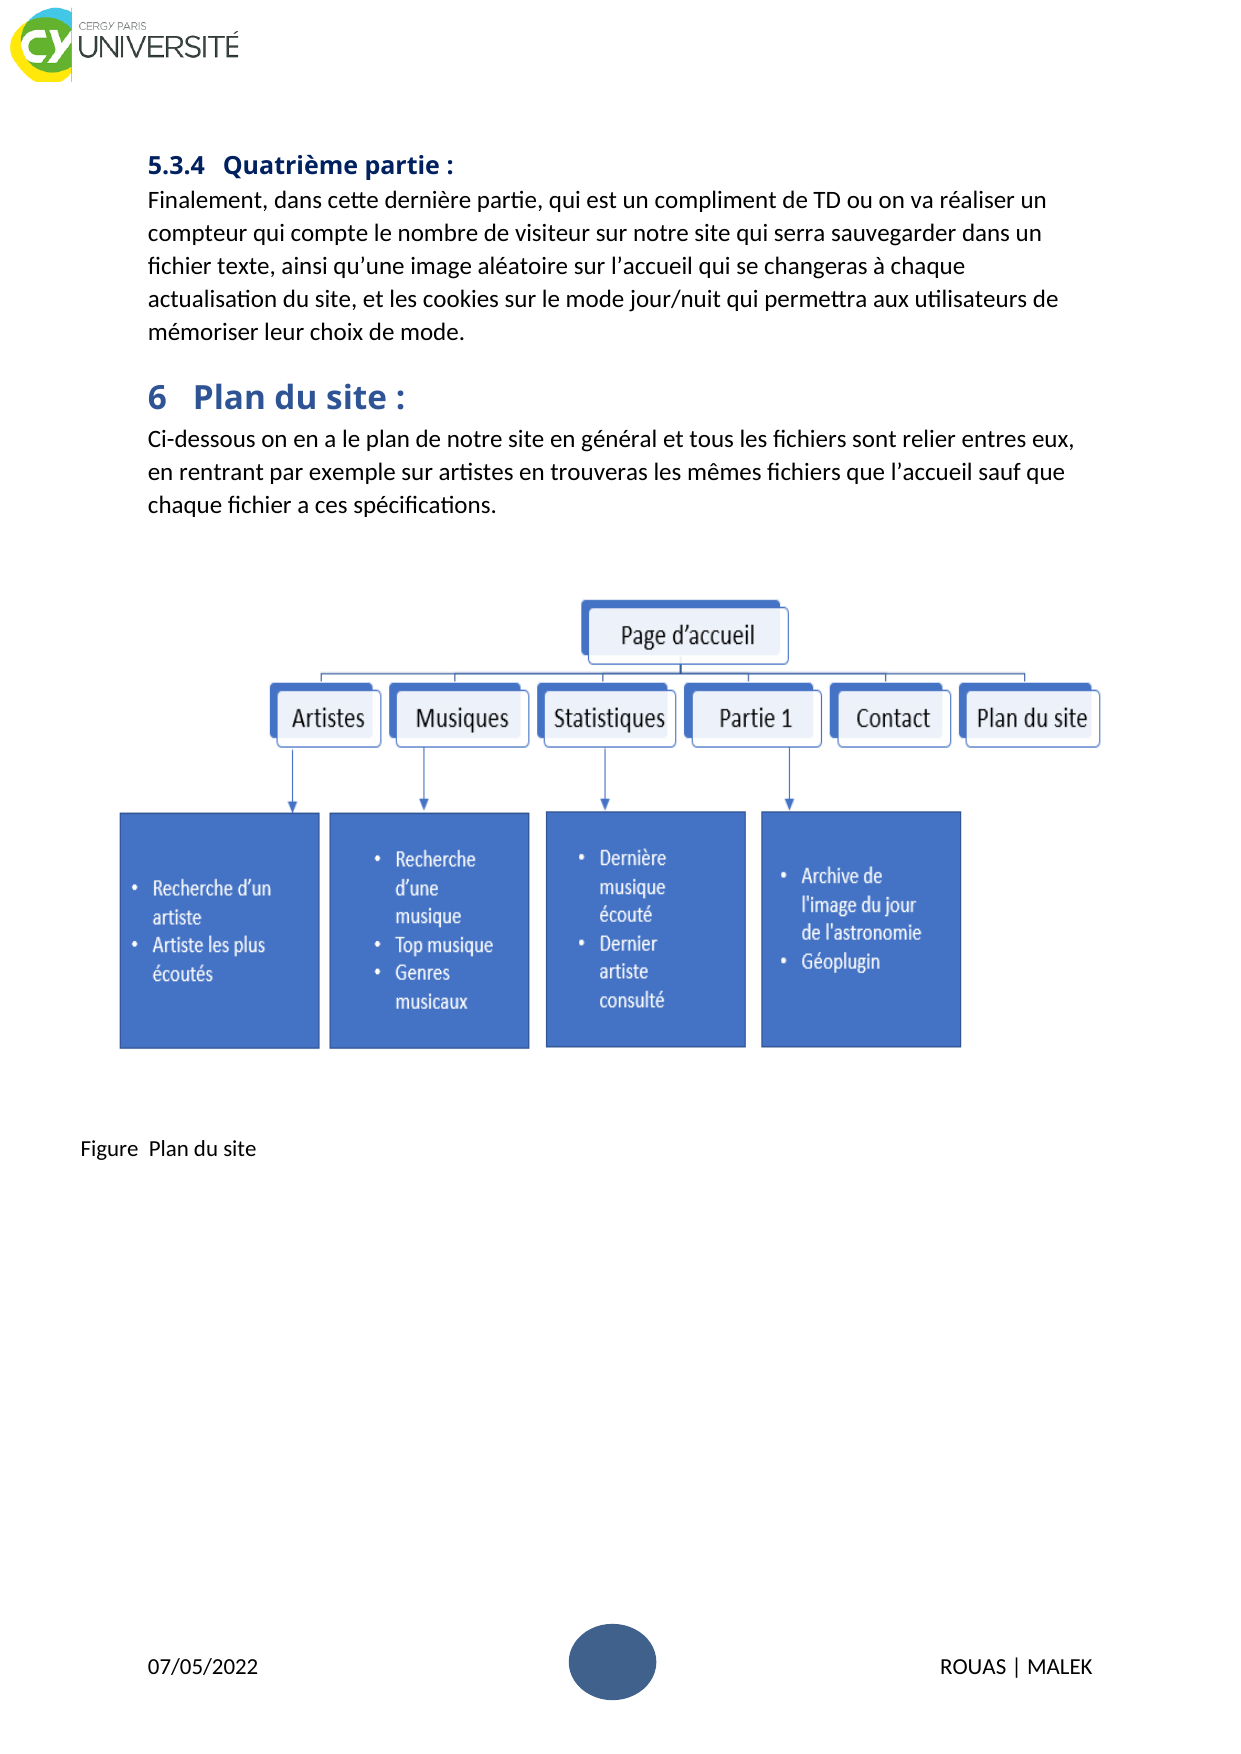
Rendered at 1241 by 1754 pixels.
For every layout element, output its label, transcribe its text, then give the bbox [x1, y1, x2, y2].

picture [7, 6, 239, 82]
subtitle Plan du site : [148, 374, 1093, 419]
subtitle Quatrième partie : [148, 148, 1093, 182]
text Ci-dessous on en a le plan de notre site en général et tous les fichiers sont relier entres eux, en rentrant par exemple sur artistes en trouveras les mêmes fichiers que l’accueil sauf que chaque fichier a ces spécifications. [148, 423, 1093, 519]
text Finalement, dans cette dernière partie, qui est un compliment de TD ou on va réaliser un compteur qui compte le nombre de visiteur sur notre site qui serra sauvegarder dans un fichier texte, ainsi qu’une image aléatoire sur l’accueil qui se changeras à chaque actualisation du site, et les cookies sur le mode jour/nuit qui permettra aux utilisateurs de mémoriser leur choix de mode. [148, 184, 1093, 347]
picture [108, 550, 1160, 1125]
